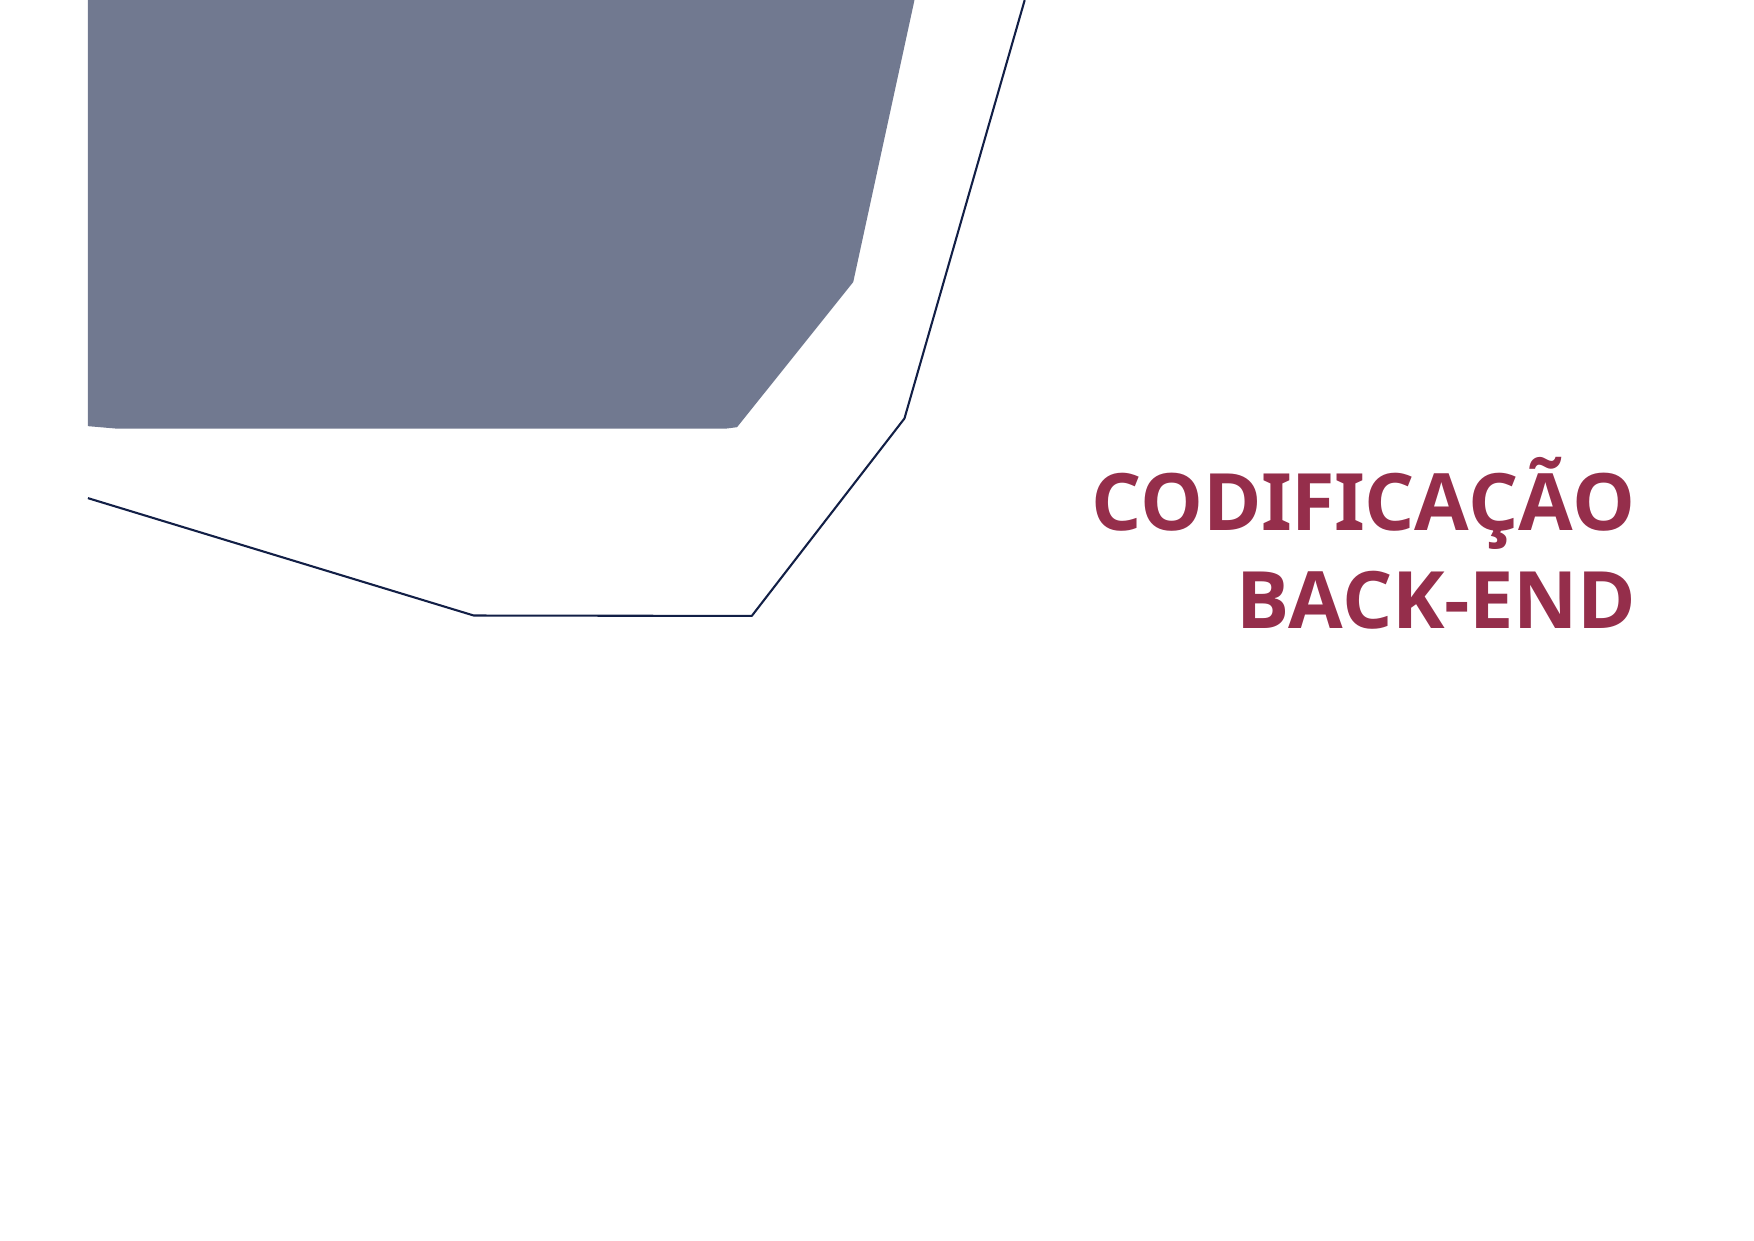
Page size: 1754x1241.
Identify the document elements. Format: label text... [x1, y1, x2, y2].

text CODIFICAÇÃO [192, 458, 1636, 549]
text BACK-END [192, 555, 1636, 647]
